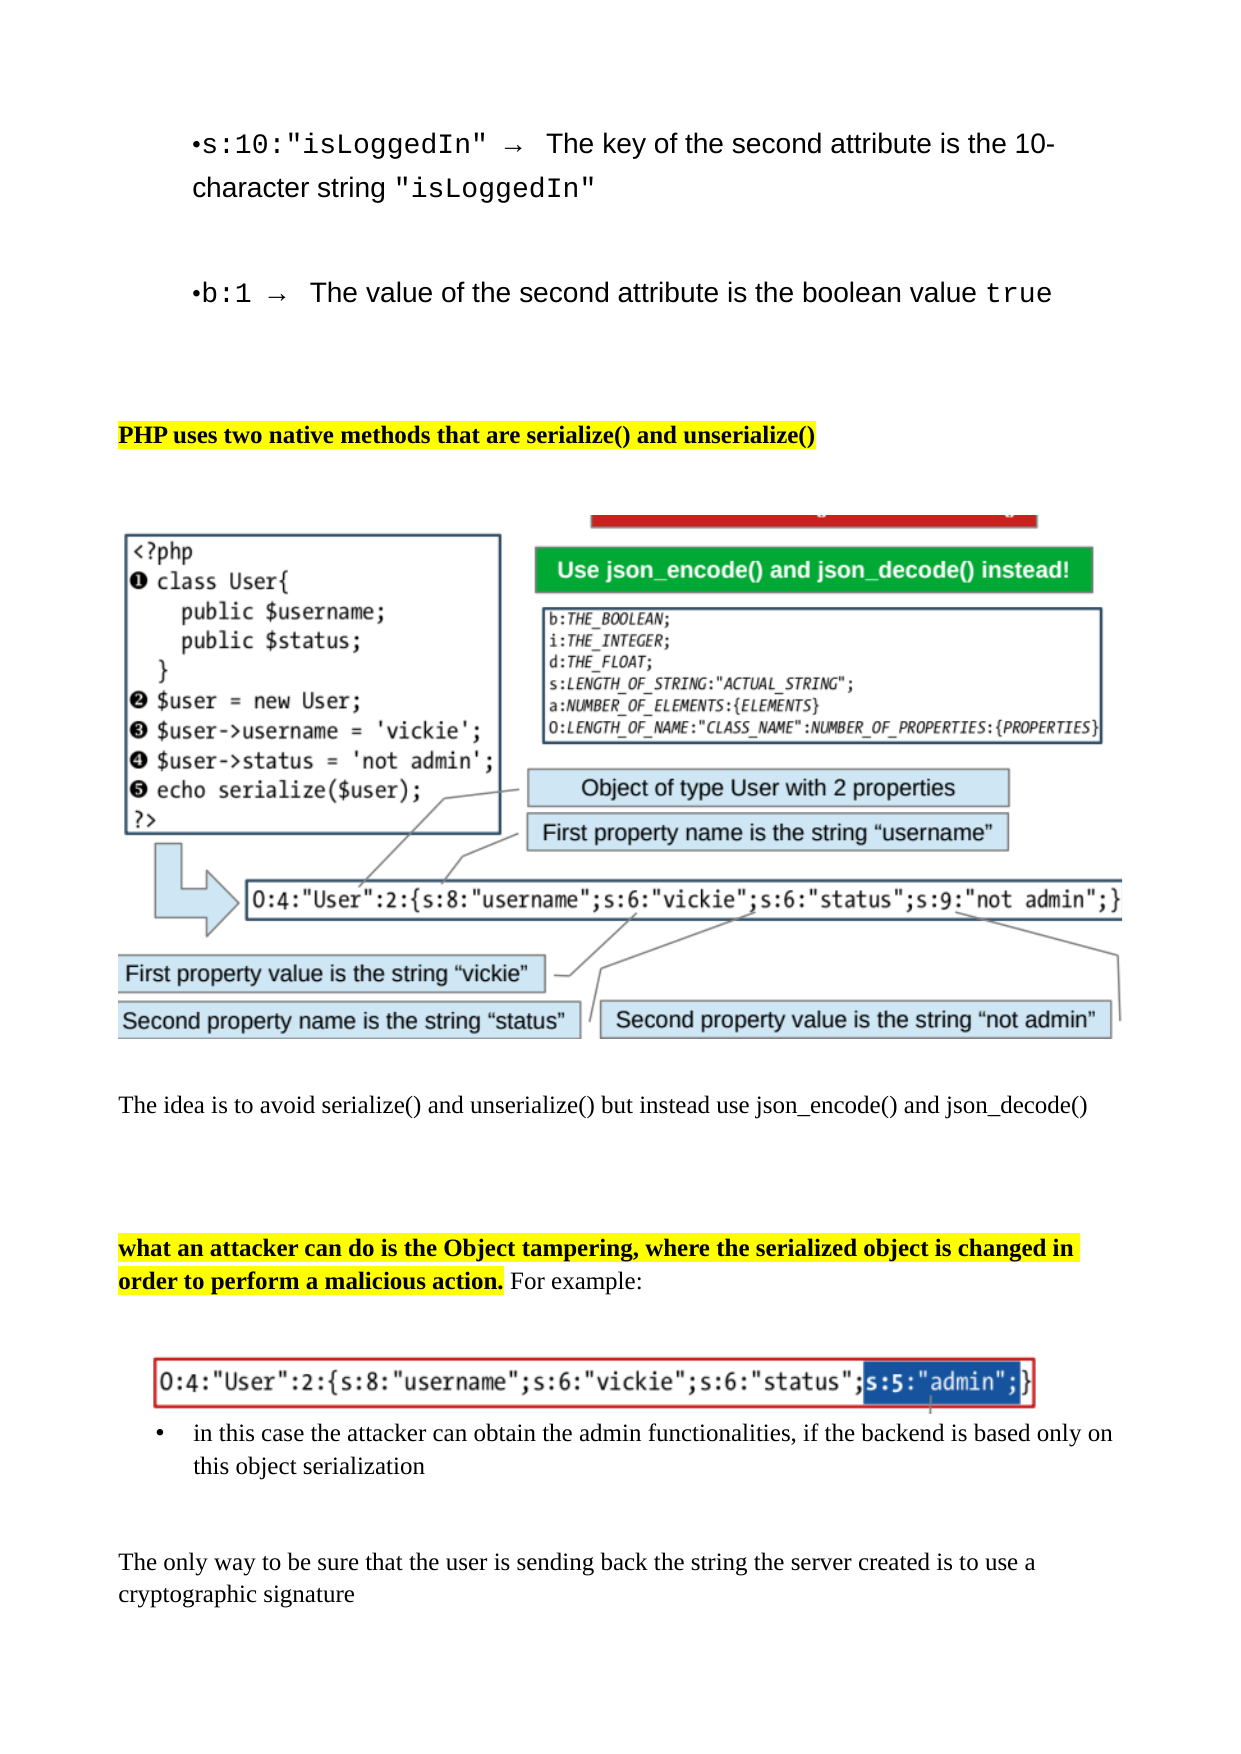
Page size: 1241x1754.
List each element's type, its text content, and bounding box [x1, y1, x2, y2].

list s:10:"isLoggedIn" → The key of the second attribute is the 10-character string "isLoggedIn" [118, 118, 1122, 206]
picture [118, 1313, 1123, 1414]
list in this case the attacker can obtain the admin functionalities, if the backend is based only on this object serialization [156, 1414, 1122, 1480]
text The idea is to avoid serialize() and unserialize() but instead use json_encode() and json_decode() [118, 1090, 1122, 1119]
picture [118, 515, 1123, 1039]
list b:1 → The value of the second attribute is the boolean value true [118, 267, 1122, 311]
text The only way to be sure that the user is sending back the string the server created is to use a cryptographic signature [118, 1547, 1122, 1608]
text what an attacker can do is the Object tampering, where the serialized object is changed in order to perform a malicious action. For example: [118, 1233, 1122, 1295]
text PHP uses two native methods that are serialize() and unserialize() [118, 421, 1122, 449]
